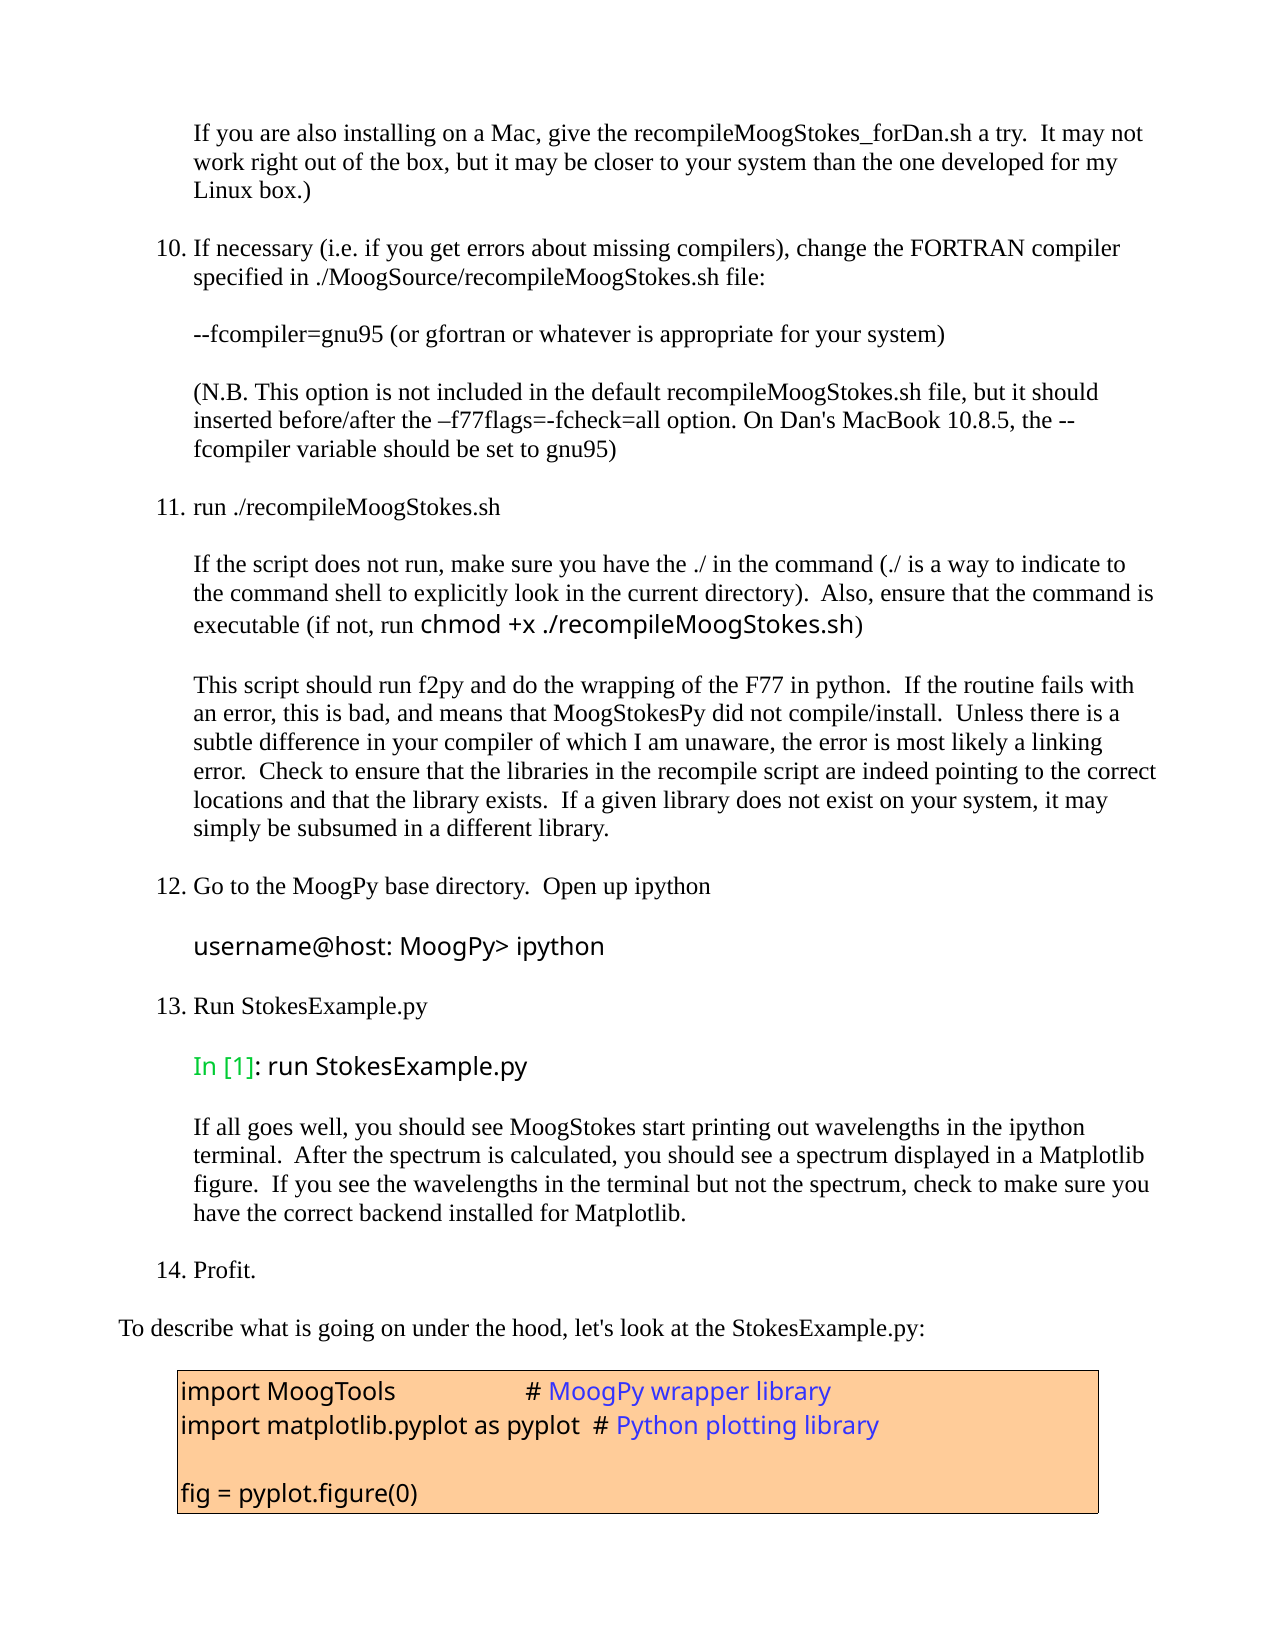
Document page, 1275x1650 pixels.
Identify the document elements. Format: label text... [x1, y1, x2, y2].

list If necessary (i.e. if you get errors about missing compilers), change the FORTRAN compiler specified in ./MoogSource/recompileMoogStokes.sh file: [156, 233, 1157, 319]
text import MoogTools # MoogPy wrapper library [178, 1371, 1098, 1404]
text fig = pyplot.figure(0) [178, 1472, 1098, 1513]
list Go to the MoogPy base directory. Open up ipython username@host: MoogPy> ipython [156, 871, 1157, 991]
list If you are also installing on a Mac, give the recompileMoogStokes_forDan.sh a try. It may not work right out of the box, but it may be closer to your system than the one developed for my Linux box.) [156, 118, 1157, 233]
list run ./recompileMoogStokes.sh If the script does not run, make sure you have the ./ in the command (./ is a way to indicate to the command shell to explicitly look in the current directory). Also, ensure that the command is executable (if not, run chmod +x ./recompileMoogStokes.sh) This script should run f2py and do the wrapping of the F77 in python. If the routine fails with an error, this is bad, and means that MoogStokesPy did not compile/install. Unless there is a subtle difference in your compiler of which I am unaware, the error is most likely a linking error. Check to ensure that the libraries in the recompile script are indeed pointing to the correct locations and that the library exists. If a given library does not exist on your system, it may simply be subsumed in a different library. [156, 492, 1157, 871]
list --fcompiler=gnu95 (or gfortran or whatever is appropriate for your system) (N.B. This option is not included in the default recompileMoogStokes.sh file, but it should inserted before/after the –f77flags=-fcheck=all option. On Dan's MacBook 10.8.5, the --fcompiler variable should be set to gnu95) [156, 319, 1157, 492]
list Run StokesExample.py In [1]: run StokesExample.py If all goes well, you should see MoogStokes start printing out wavelengths in the ipython terminal. After the spectrum is calculated, you should see a spectrum displayed in a Matplotlib figure. If you see the wavelengths in the terminal but not the spectrum, check to make sure you have the correct backend installed for Matplotlib. [156, 991, 1157, 1255]
text import matplotlib.pyplot as pyplot # Python plotting library [178, 1404, 1098, 1438]
text To describe what is going on under the hood, let's look at the StokesExample.py: [118, 1313, 1157, 1342]
list Profit. [156, 1255, 1157, 1284]
